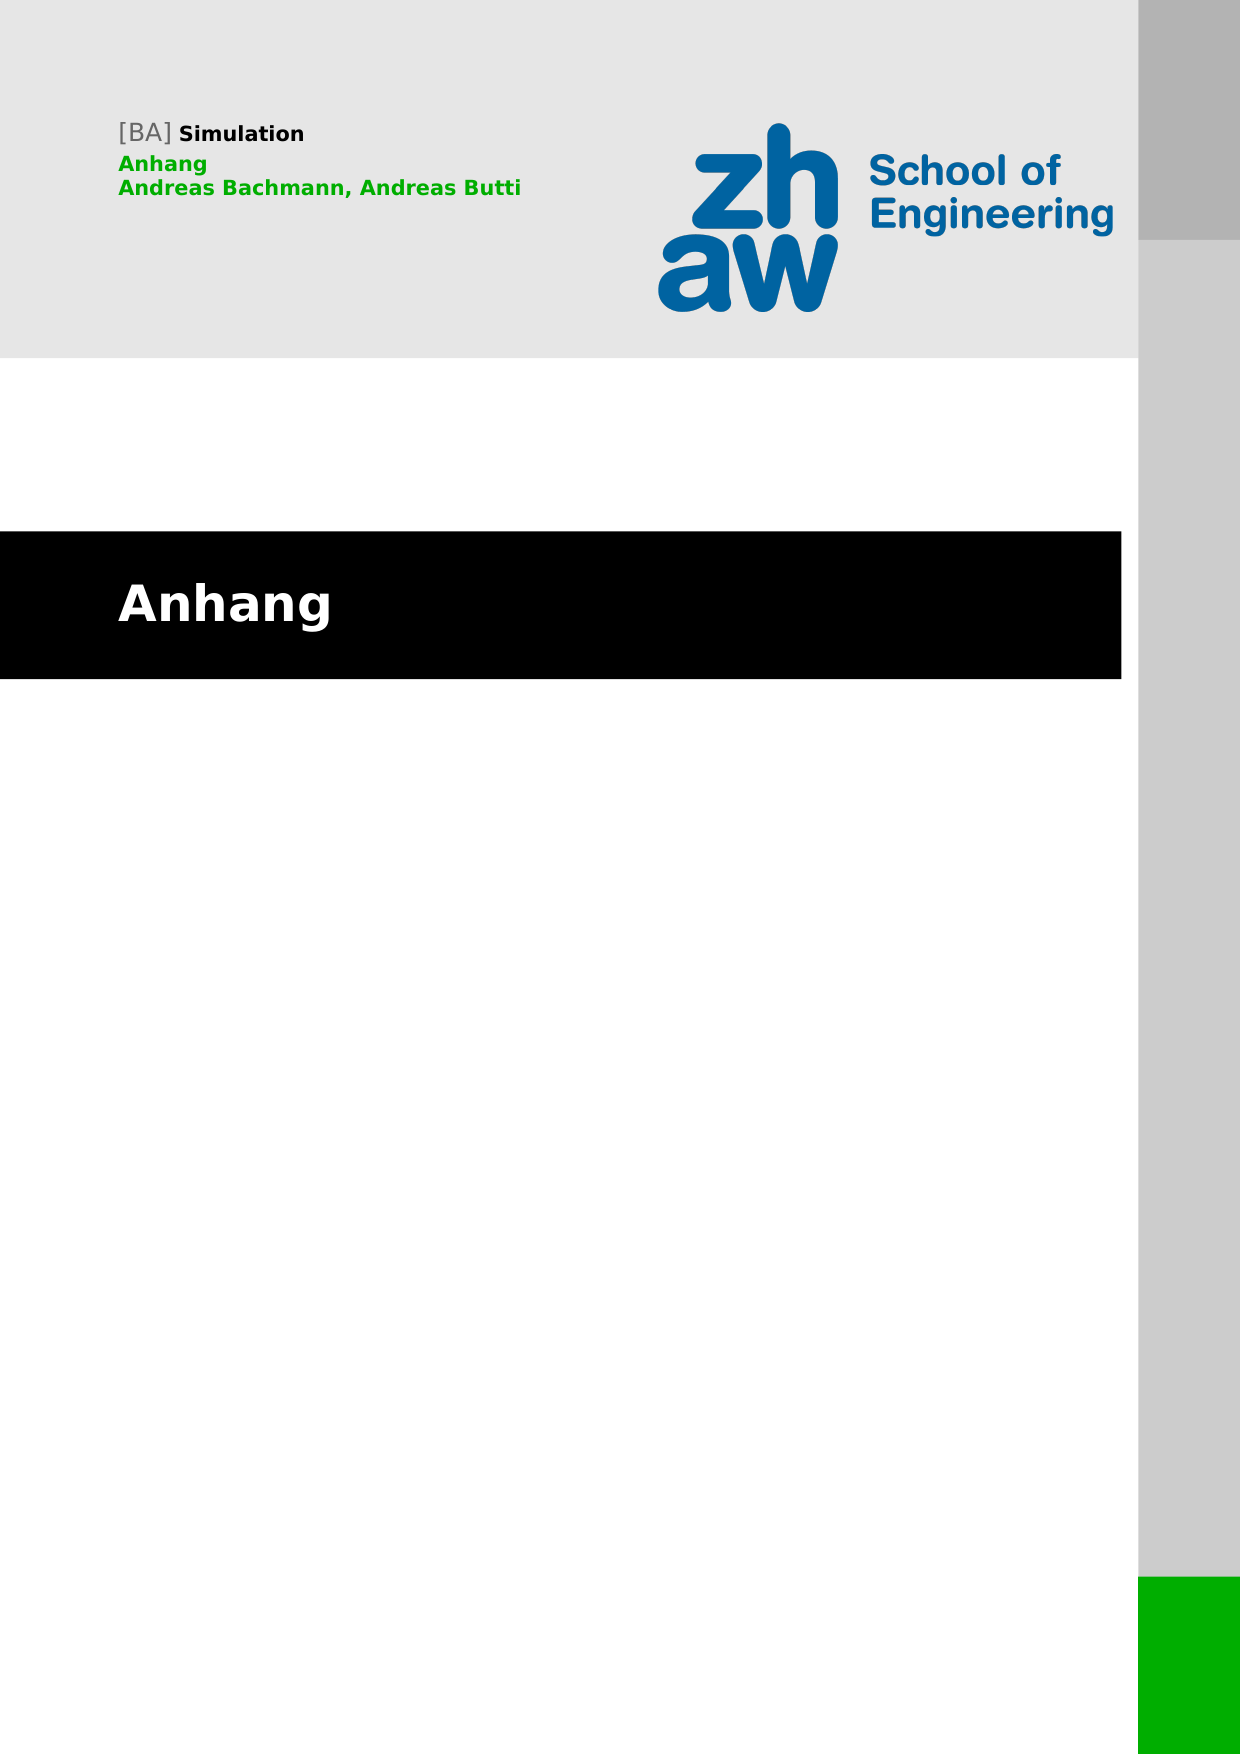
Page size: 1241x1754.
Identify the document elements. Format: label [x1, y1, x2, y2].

picture [658, 114, 1113, 312]
